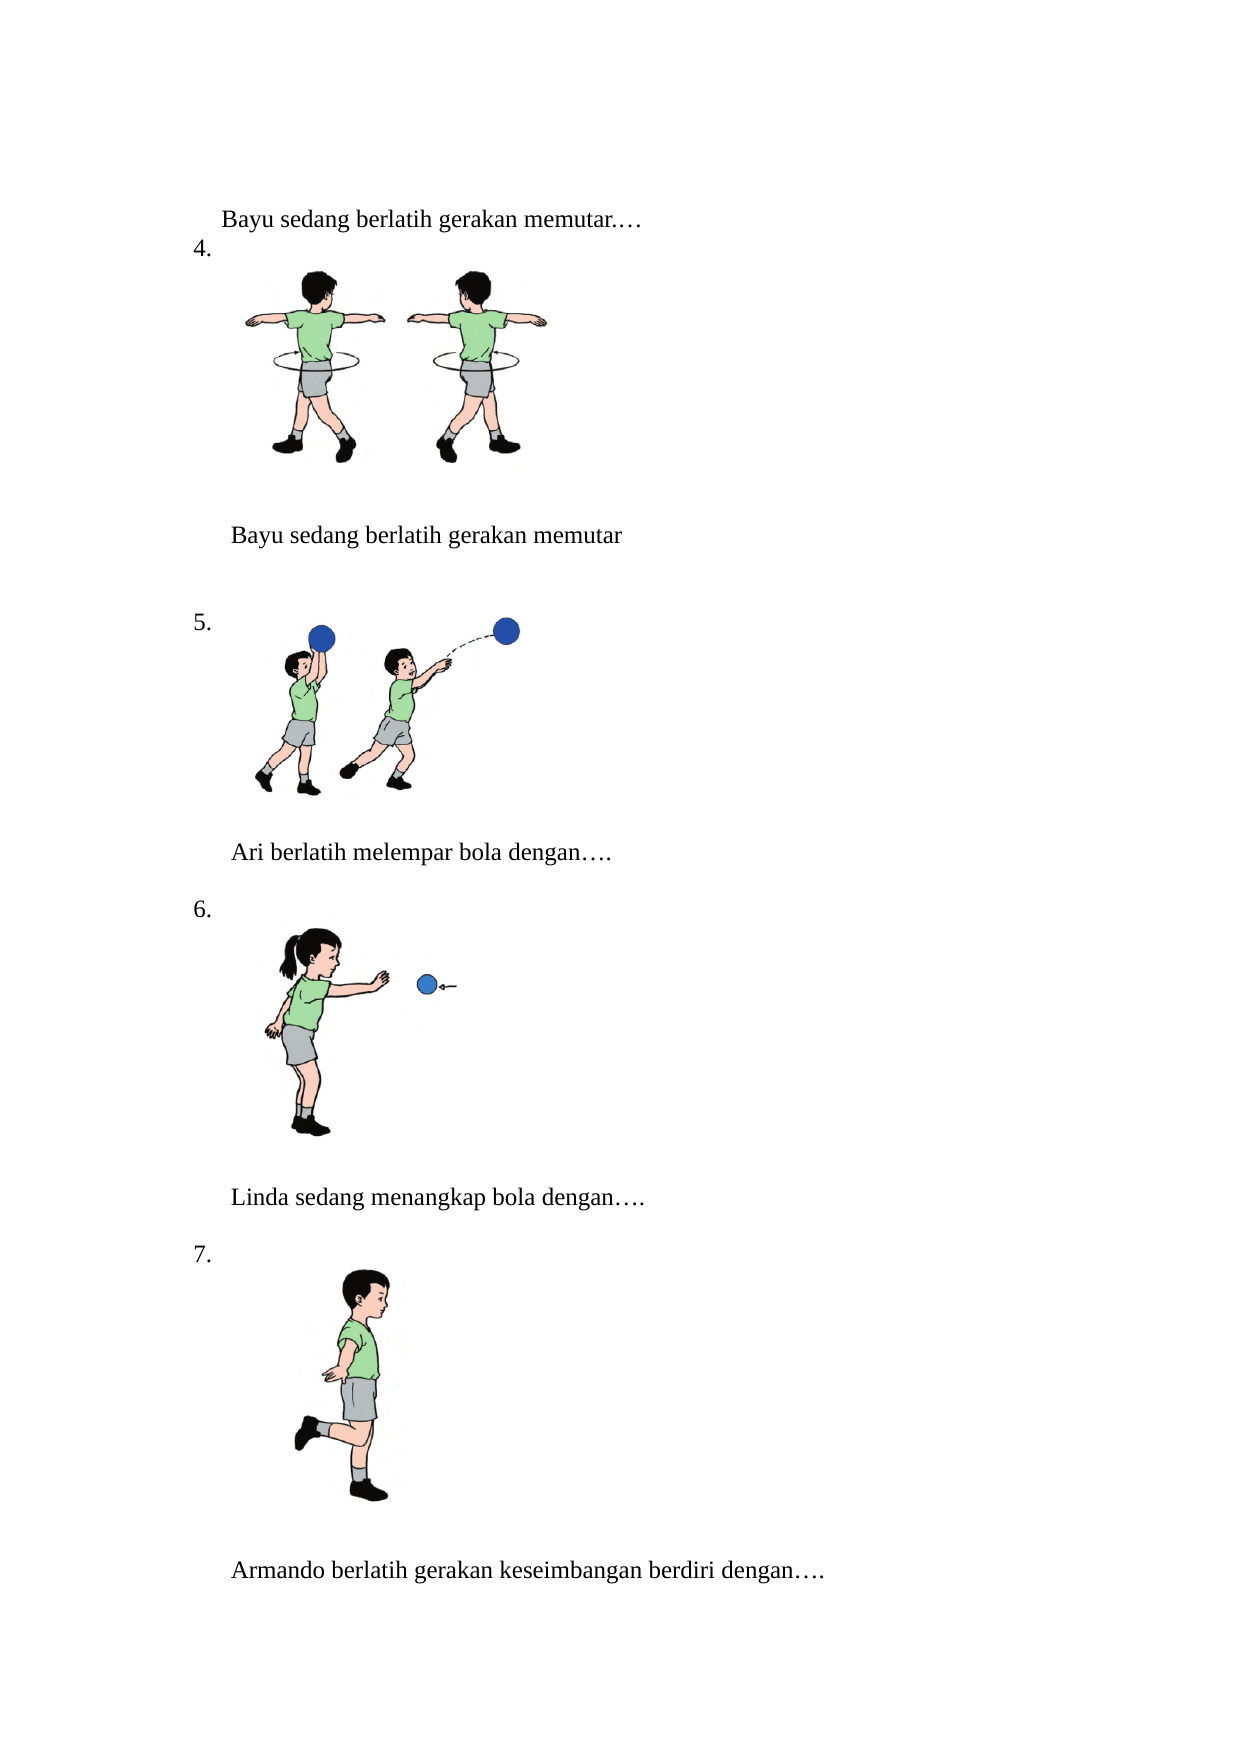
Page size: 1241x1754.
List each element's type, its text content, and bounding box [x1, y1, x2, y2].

list Armando berlatih gerakan keseimbangan berdiri dengan…. [231, 1556, 1122, 1584]
list Ari berlatih melempar bola dengan…. [231, 837, 1122, 866]
picture [242, 257, 555, 468]
list Linda sedang menangkap bola dengan…. [231, 1182, 1122, 1211]
picture [258, 915, 466, 1140]
picture [252, 611, 525, 799]
picture [288, 1258, 407, 1506]
list Bayu sedang berlatih gerakan memutar.… [221, 204, 1122, 233]
list Bayu sedang berlatih gerakan memutar [231, 521, 1122, 549]
